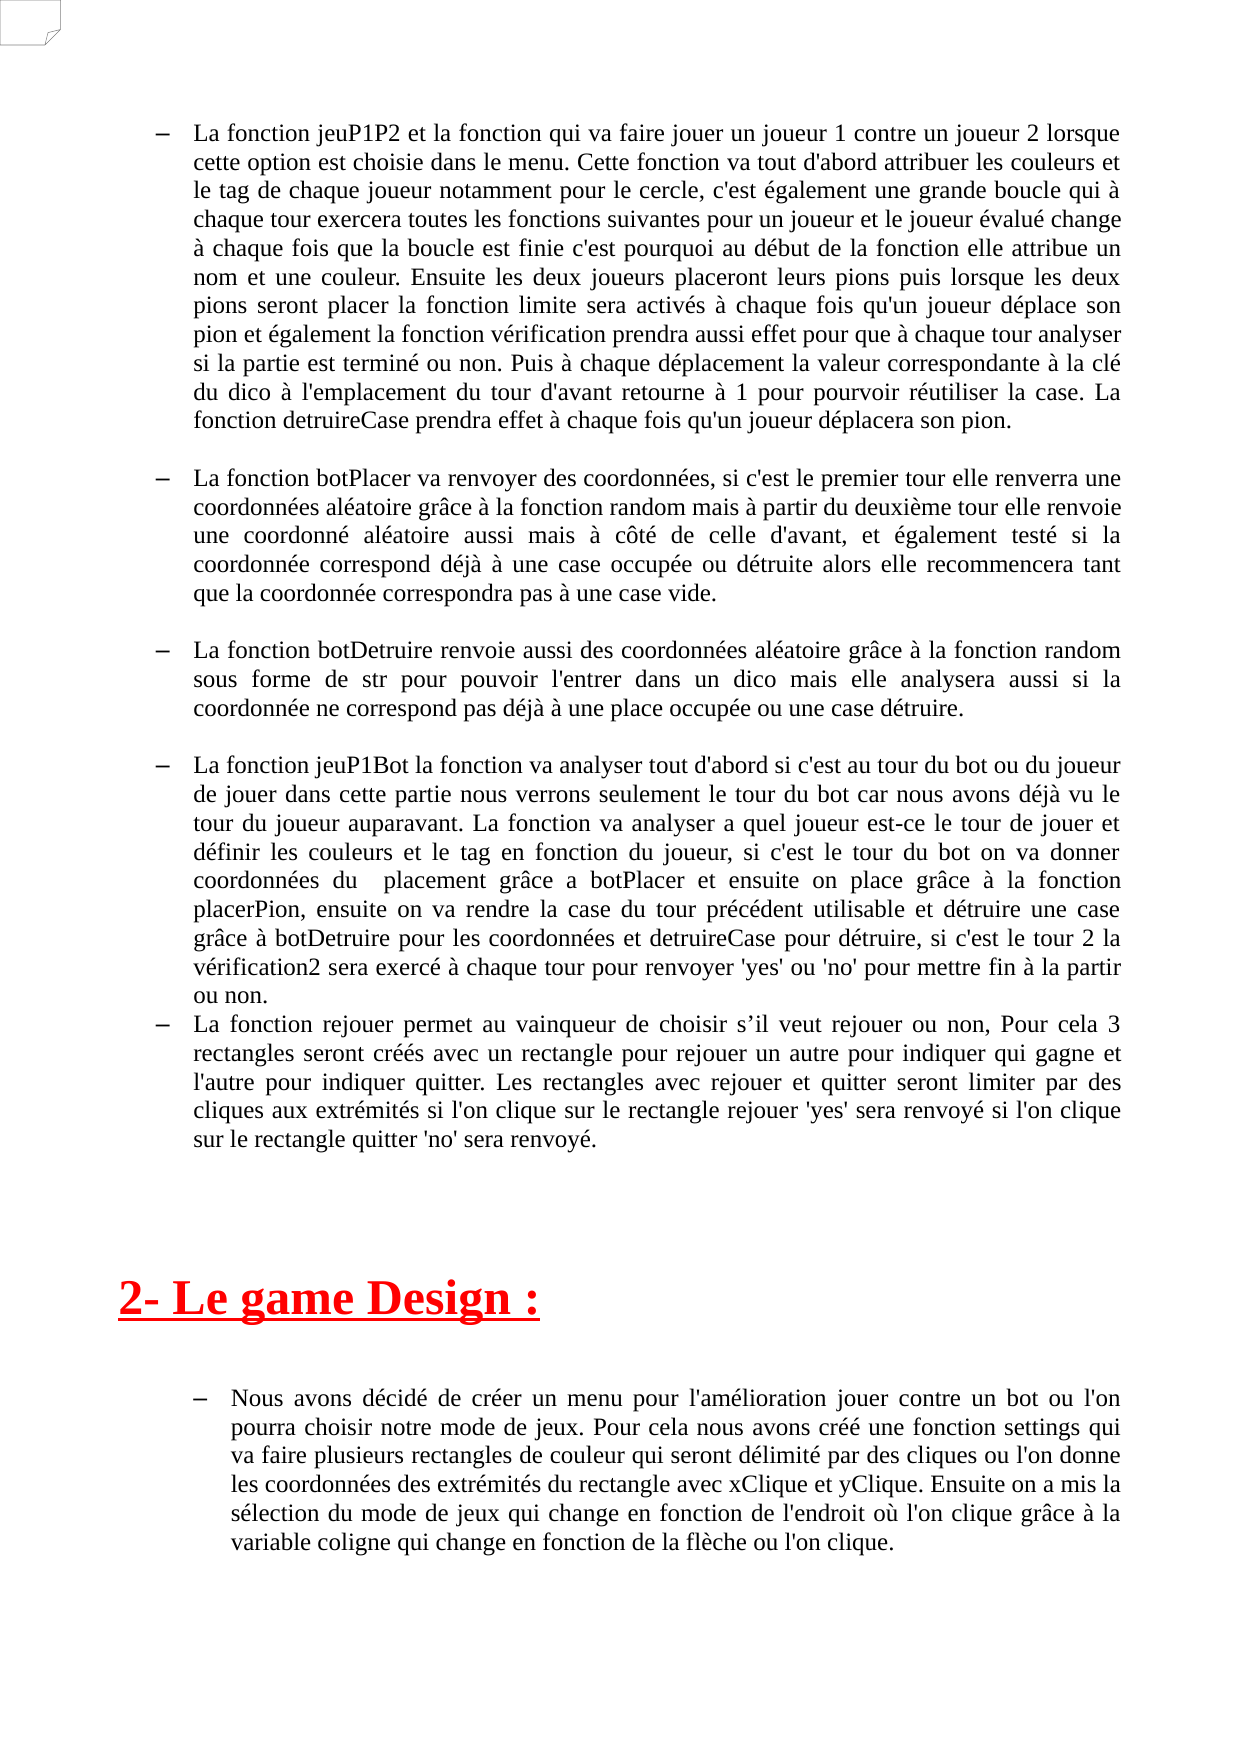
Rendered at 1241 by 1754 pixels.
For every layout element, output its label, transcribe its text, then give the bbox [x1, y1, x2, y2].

list Nous avons décidé de créer un menu pour l'amélioration jouer contre un bot ou l'on pourra choisir notre mode de jeux. Pour cela nous avons créé une fonction settings qui va faire plusieurs rectangles de couleur qui seront délimité par des cliques ou l'on donne les coordonnées des extrémités du rectangle avec xClique et yClique. Ensuite on a mis la sélection du mode de jeux qui change en fonction de l'endroit où l'on clique grâce à la variable coligne qui change en fonction de la flèche ou l'on clique. [193, 1383, 1122, 1556]
list La fonction jeuP1Bot la fonction va analyser tout d'abord si c'est au tour du bot ou du joueur de jouer dans cette partie nous verrons seulement le tour du bot car nous avons déjà vu le tour du joueur auparavant. La fonction va analyser a quel joueur est-ce le tour de jouer et définir les couleurs et le tag en fonction du joueur, si c'est le tour du bot on va donner coordonnées du placement grâce a botPlacer et ensuite on place grâce à la fonction placerPion, ensuite on va rendre la case du tour précédent utilisable et détruire une case grâce à botDetruire pour les coordonnées et detruireCase pour détruire, si c'est le tour 2 la vérification2 sera exercé à chaque tour pour renvoyer 'yes' ou 'no' pour mettre fin à la partir ou non. [156, 751, 1122, 1009]
list La fonction jeuP1P2 et la fonction qui va faire jouer un joueur 1 contre un joueur 2 lorsque cette option est choisie dans le menu. Cette fonction va tout d'abord attribuer les couleurs et le tag de chaque joueur notamment pour le cercle, c'est également une grande boucle qui à chaque tour exercera toutes les fonctions suivantes pour un joueur et le joueur évalué change à chaque fois que la boucle est finie c'est pourquoi au début de la fonction elle attribue un nom et une couleur. Ensuite les deux joueurs placeront leurs pions puis lorsque les deux pions seront placer la fonction limite sera activés à chaque fois qu'un joueur déplace son pion et également la fonction vérification prendra aussi effet pour que à chaque tour analyser si la partie est terminé ou non. Puis à chaque déplacement la valeur correspondante à la clé du dico à l'emplacement du tour d'avant retourne à 1 pour pourvoir réutiliser la case. La fonction detruireCase prendra effet à chaque fois qu'un joueur déplacera son pion. [156, 118, 1122, 434]
list La fonction botPlacer va renvoyer des coordonnées, si c'est le premier tour elle renverra une coordonnées aléatoire grâce à la fonction random mais à partir du deuxième tour elle renvoie une coordonné aléatoire aussi mais à côté de celle d'avant, et également testé si la coordonnée correspond déjà à une case occupée ou détruite alors elle recommencera tant que la coordonnée correspondra pas à une case vide. [156, 463, 1122, 607]
list La fonction botDetruire renvoie aussi des coordonnées aléatoire grâce à la fonction random sous forme de str pour pouvoir l'entrer dans un dico mais elle analysera aussi si la coordonnée ne correspond pas déjà à une place occupée ou une case détruire. [156, 636, 1122, 722]
text 2- Le game Design : [118, 1268, 1122, 1326]
list La fonction rejouer permet au vainqueur de choisir s’il veut rejouer ou non, Pour cela 3 rectangles seront créés avec un rectangle pour rejouer un autre pour indiquer qui gagne et l'autre pour indiquer quitter. Les rectangles avec rejouer et quitter seront limiter par des cliques aux extrémités si l'on clique sur le rectangle rejouer 'yes' sera renvoyé si l'on clique sur le rectangle quitter 'no' sera renvoyé. [156, 1009, 1122, 1153]
